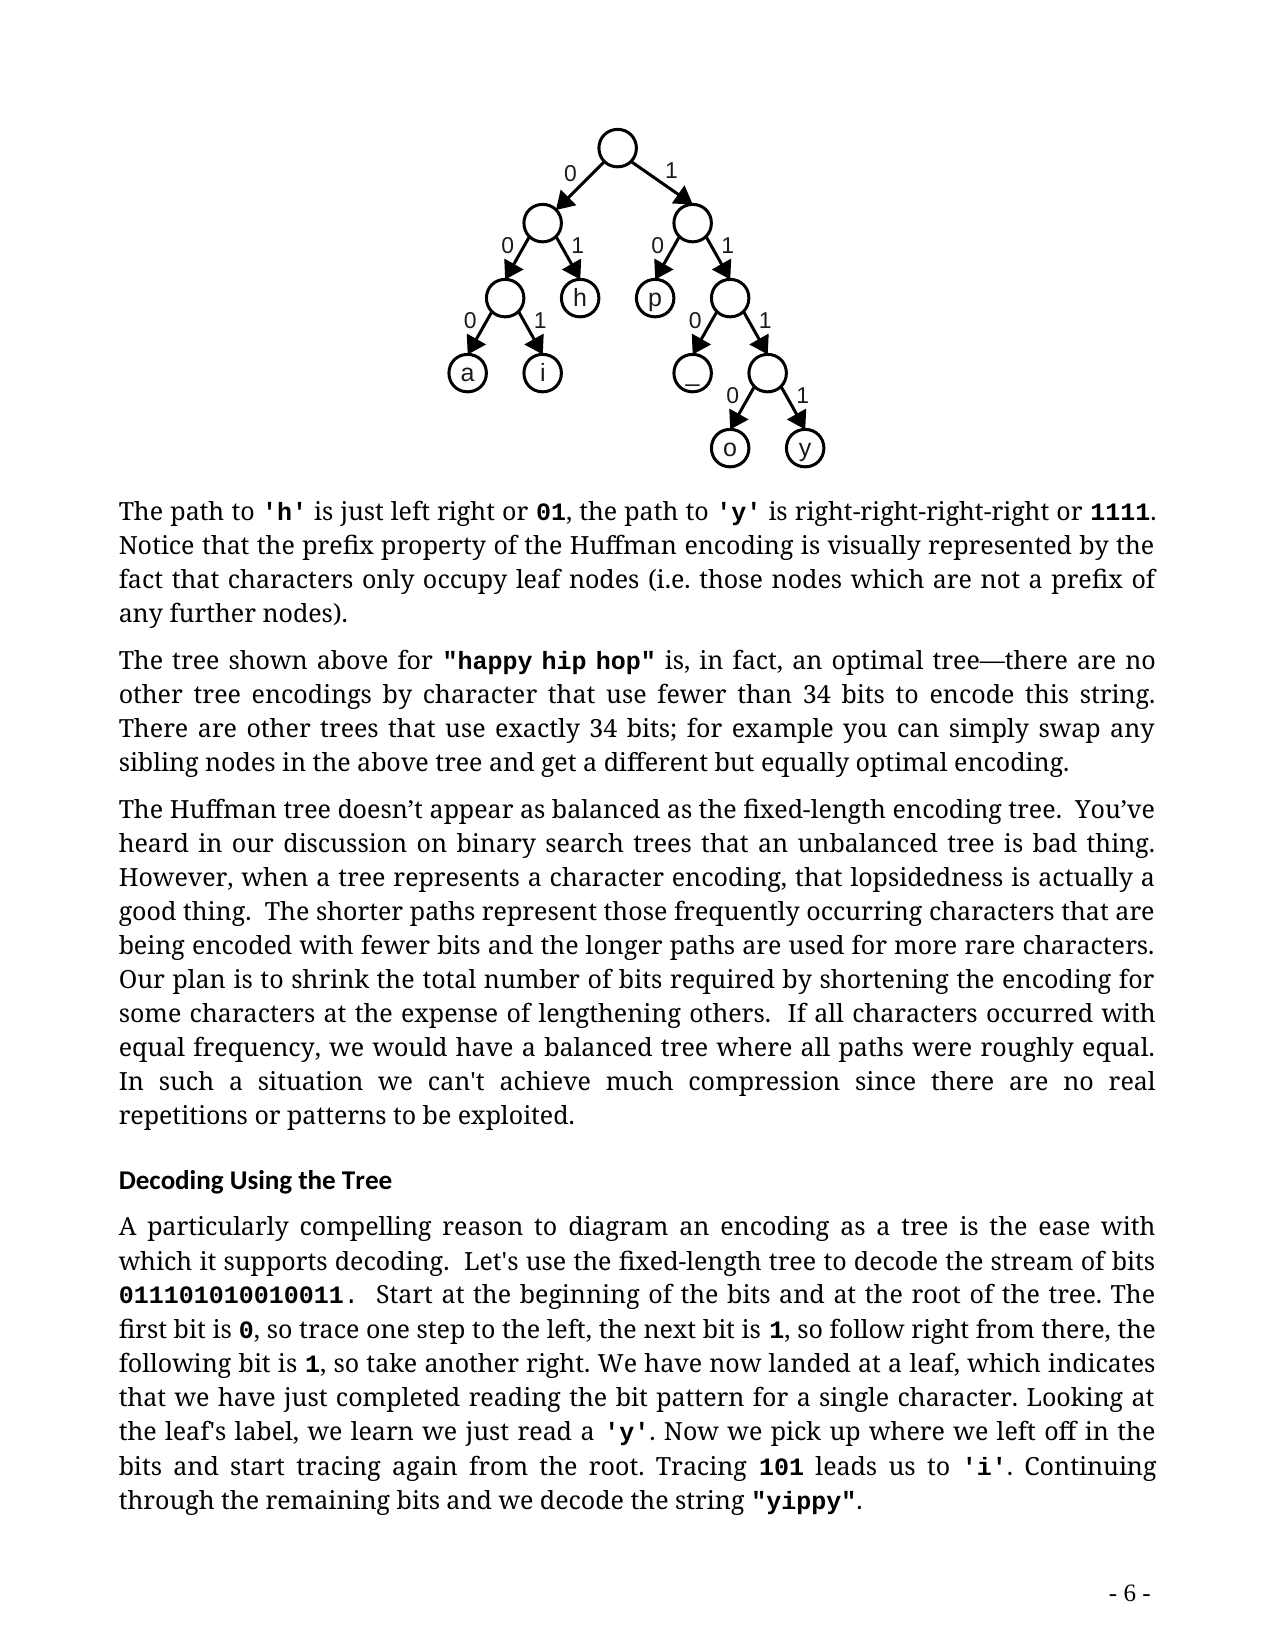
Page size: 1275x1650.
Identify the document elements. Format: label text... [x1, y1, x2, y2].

text The path to 'h' is just left right or 01, the path to 'y' is right-right-right-right or 1111. Notice that the prefix property of the Huffman encoding is visually represented by the fact that characters only occupy leaf nodes (i.e. those nodes which are not a prefix of any further nodes). [118, 493, 1156, 630]
text A particularly compelling reason to diagram an encoding as a tree is the ease with which it supports decoding. Let's use the fixed-length tree to decode the stream of bits 011101010010011. Start at the beginning of the bits and at the root of the tree. The first bit is 0, so trace one step to the left, the next bit is 1, so follow right from there, the following bit is 1, so take another right. We have now landed at a leaf, which indicates that we have just completed reading the bit pattern for a single character. Looking at the leaf's label, we learn we just read a 'y'. Now we pick up where we left off in the bits and start tracing again from the root. Tracing 101 leads us to 'i'. Continuing through the remaining bits and we decode the string "yippy". [118, 1209, 1156, 1517]
text The tree shown above for "happy hip hop" is, in fact, an optimal tree—there are no other tree encodings by character that use fewer than 34 bits to encode this string. There are other trees that use exactly 34 bits; for example you can simply swap any sibling nodes in the above tree and get a different but equally optimal encoding. [118, 642, 1156, 779]
text The Huffman tree doesn’t appear as balanced as the fixed-length encoding tree. You’ve heard in our discussion on binary search trees that an unbalanced tree is bad thing. However, when a tree represents a character encoding, that lopsidedness is actually a good thing. The shorter paths represent those frequently occurring characters that are being encoded with fewer bits and the longer paths are used for more rare characters. Our plan is to shrink the total number of bits required by shortening the encoding for some characters at the expense of lengthening others. If all characters occurred with equal frequency, we would have a balanced tree where all paths were roughly equal. In such a situation we can't achieve much compression since there are no real repetitions or patterns to be exploited. [118, 791, 1156, 1132]
subtitle Decoding Using the Tree [118, 1169, 1156, 1197]
